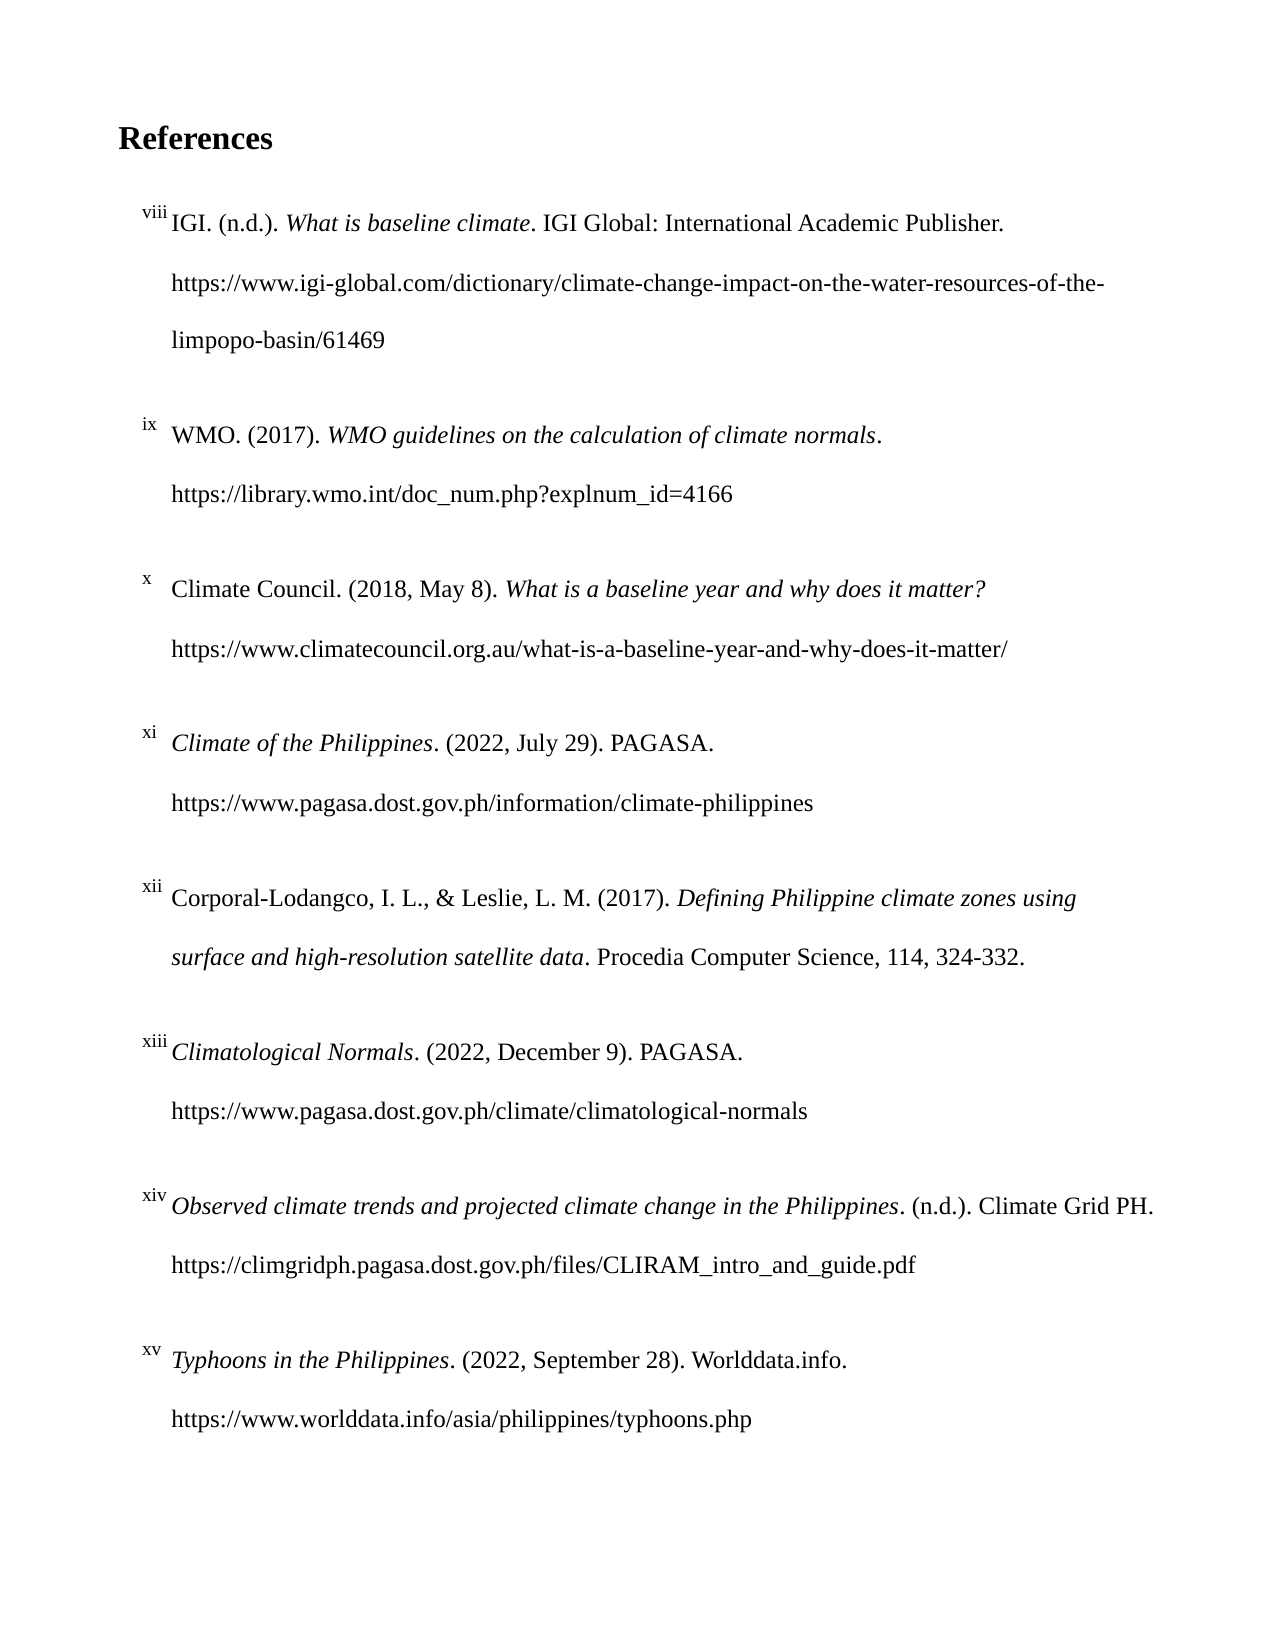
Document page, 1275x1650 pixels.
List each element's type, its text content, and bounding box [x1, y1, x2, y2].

text IGI. (n.d.). What is baseline climate. IGI Global: International Academic Publisher. https://www.igi-global.com/dictionary/climate-change-impact-on-the-water-resources-of-the-limpopo-basin/61469 [142, 201, 1157, 354]
text WMO. (2017). WMO guidelines on the calculation of climate normals. https://library.wmo.int/doc_num.php?explnum_id=4166 [142, 412, 1157, 508]
text Climate Council. (2018, May 8). What is a baseline year and why does it matter? https://www.climatecouncil.org.au/what-is-a-baseline-year-and-why-does-it-matter/ [142, 567, 1157, 662]
text Climate of the Philippines. (2022, July 29). PAGASA. https://www.pagasa.dost.gov.ph/information/climate-philippines [142, 721, 1157, 817]
text Corporal-Lodangco, I. L., & Leslie, L. M. (2017). Defining Philippine climate zones using surface and high-resolution satellite data. Procedia Computer Science, 114, 324-332. [142, 875, 1157, 971]
text Climatological Normals. (2022, December 9). PAGASA. https://www.pagasa.dost.gov.ph/climate/climatological-normals [142, 1029, 1157, 1125]
text Observed climate trends and projected climate change in the Philippines. (n.d.). Climate Grid PH. https://climgridph.pagasa.dost.gov.ph/files/CLIRAM_intro_and_guide.pdf [142, 1183, 1157, 1279]
text Typhoons in the Philippines. (2022, September 28). Worlddata.info. https://www.worlddata.info/asia/philippines/typhoons.php [142, 1337, 1157, 1433]
